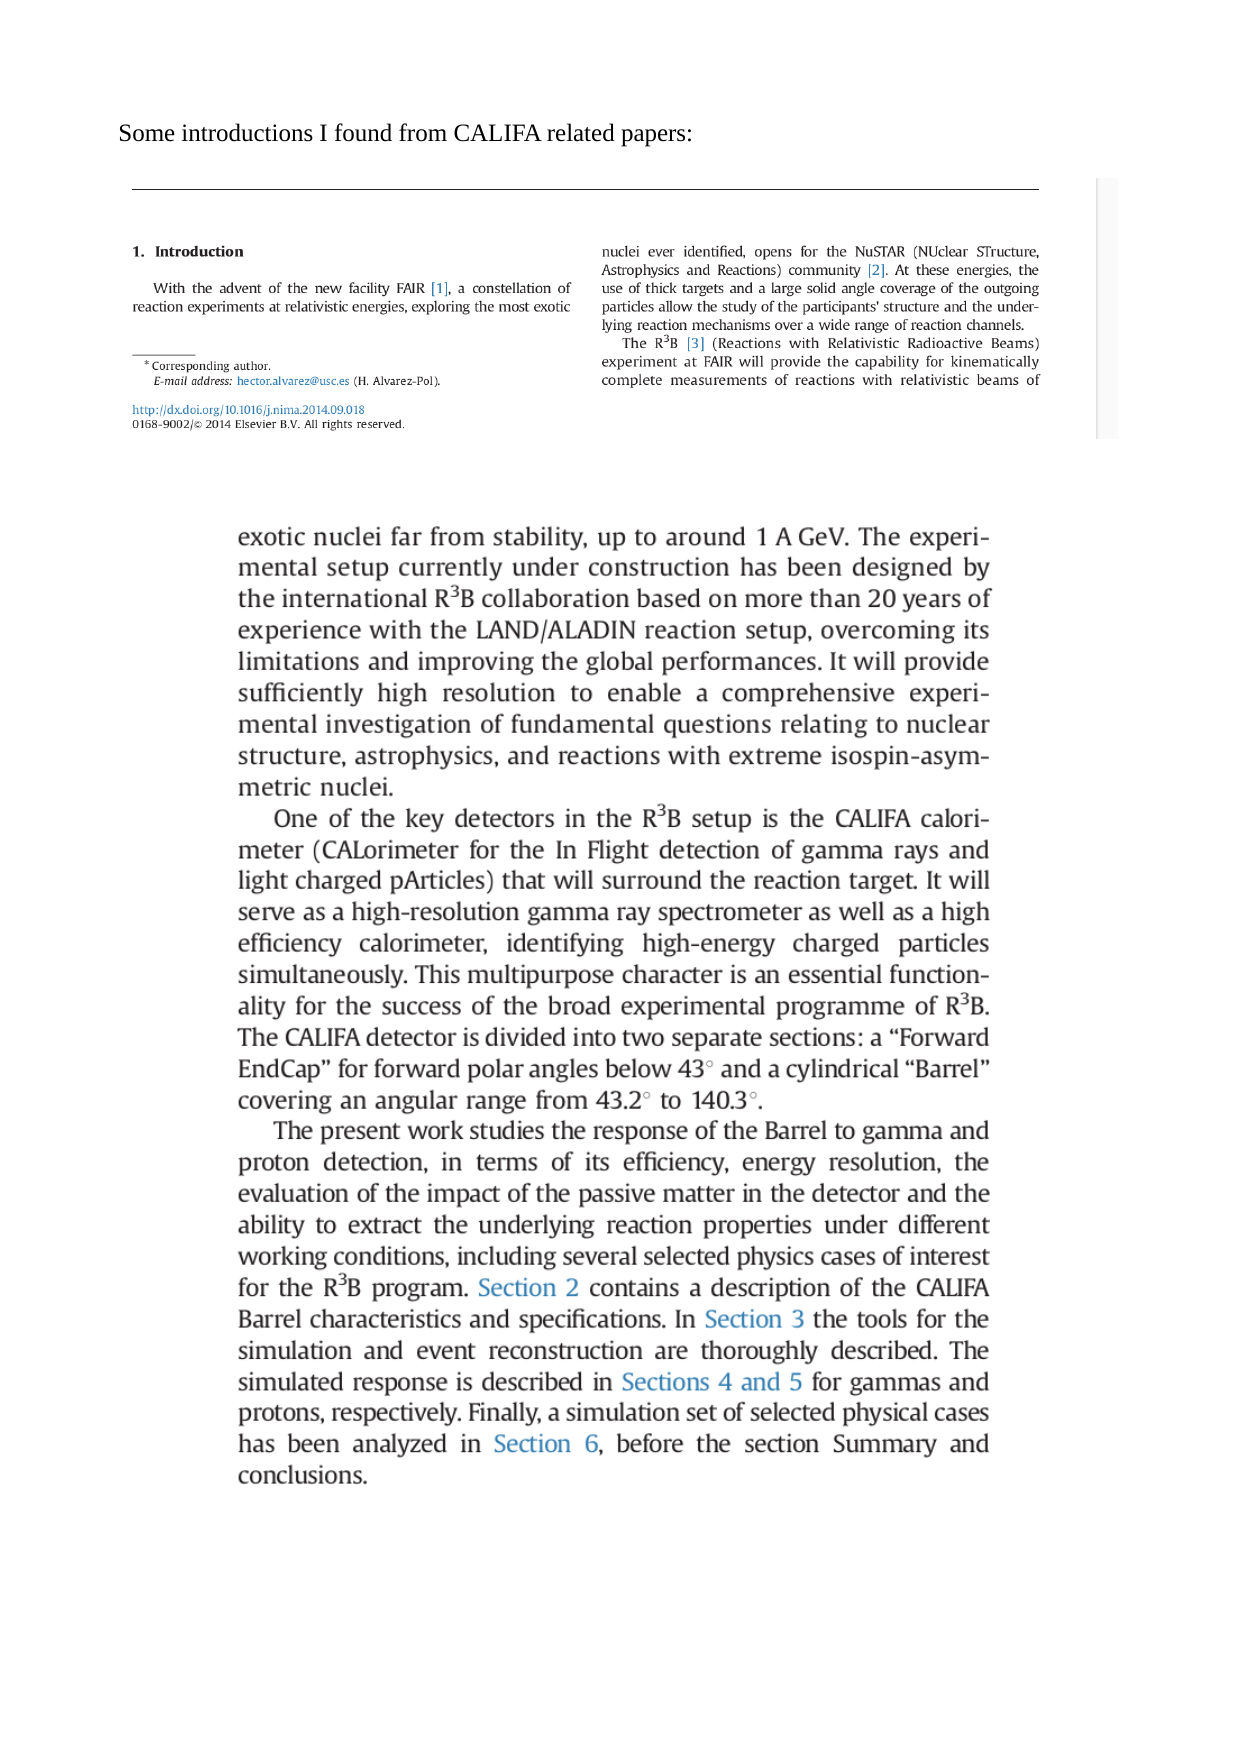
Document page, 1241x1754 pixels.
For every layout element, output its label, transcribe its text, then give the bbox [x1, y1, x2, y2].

picture [113, 178, 1118, 439]
picture [214, 496, 1027, 1551]
text Some introductions I found from CALIFA related papers: [118, 118, 1122, 147]
